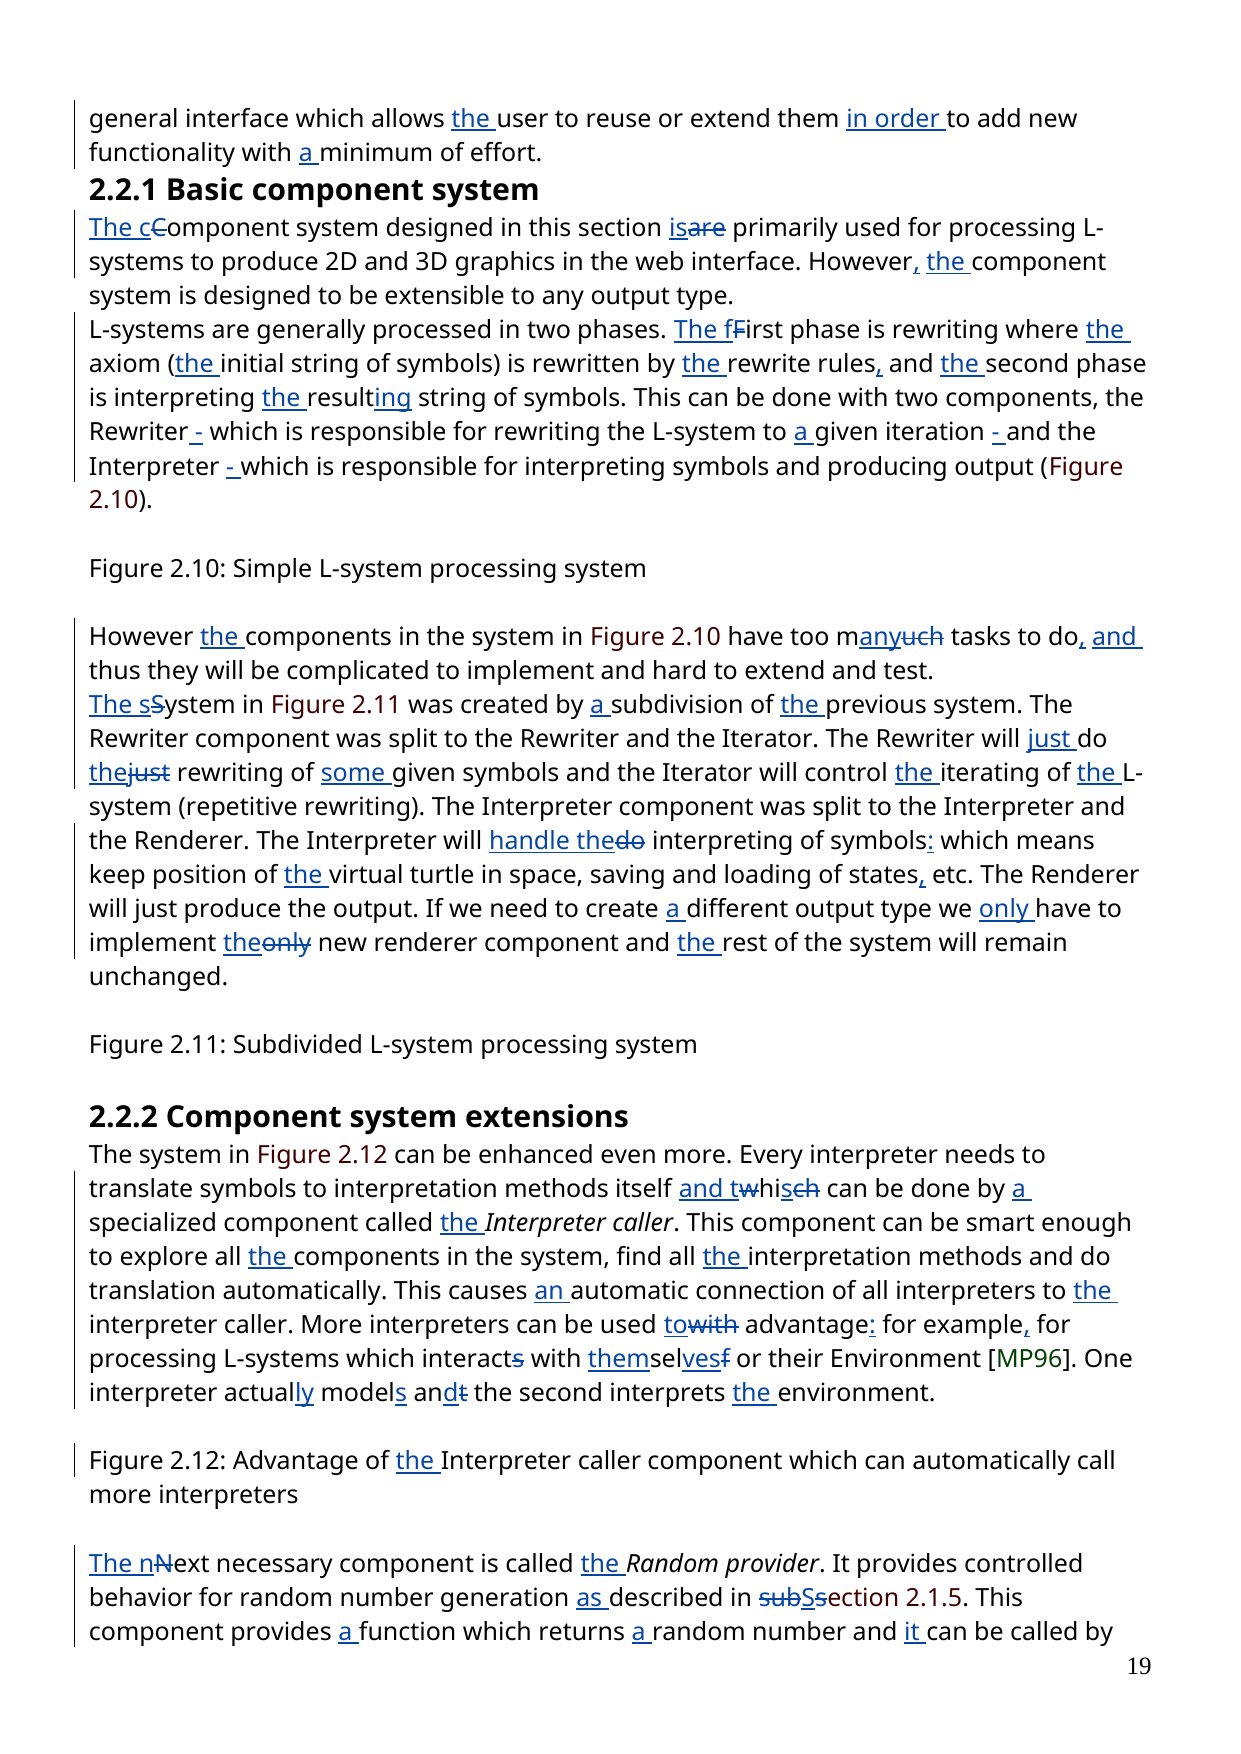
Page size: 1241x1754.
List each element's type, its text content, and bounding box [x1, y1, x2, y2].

text Figure 2.11: Subdivided L-system processing system [89, 1027, 1152, 1061]
text The next necessary component is called the Random provider. It provides controlled behavior for random number generation as described in Section 2.1.5. This component provides a function which returns a random number and it can be called by [89, 1545, 1152, 1647]
text Figure 2.10: Simple L-system processing system [89, 550, 1152, 584]
text The component system designed in this section is primarily used for processing L-systems to produce 2D and 3D graphics in the web interface. However, the component system is designed to be extensible to any output type. [89, 210, 1152, 312]
text Figure 2.12: Advantage of the Interpreter caller component which can automatically call more interpreters [89, 1443, 1152, 1511]
text 2.2.1 Basic component system [89, 168, 1152, 210]
text L-systems are generally processed in two phases. The first phase is rewriting where the axiom (the initial string of symbols) is rewritten by the rewrite rules, and the second phase is interpreting the resulting string of symbols. This can be done with two components, the Rewriter - which is responsible for rewriting the L-system to a given iteration - and the Interpreter - which is responsible for interpreting symbols and producing output (Figure 2.10). [89, 312, 1152, 516]
text However the components in the system in Figure 2.10 have too many tasks to do, and thus they will be complicated to implement and hard to extend and test. [89, 618, 1152, 687]
text The system in Figure 2.12 can be enhanced even more. Every interpreter needs to translate symbols to interpretation methods itself and this can be done by a specialized component called the Interpreter caller. This component can be smart enough to explore all the components in the system, find all the interpretation methods and do translation automatically. This causes an automatic connection of all interpreters to the interpreter caller. More interpreters can be used to advantage: for example, for processing L-systems which interact with themselves or their Environment [MP96]. One interpreter actually models and the second interprets the environment. [89, 1136, 1152, 1409]
text general interface which allows the user to reuse or extend them in order to add new functionality with a minimum of effort. [89, 100, 1152, 168]
text 2.2.2 Component system extensions [89, 1095, 1152, 1136]
text The system in Figure 2.11 was created by a subdivision of the previous system. The Rewriter component was split to the Rewriter and the Iterator. The Rewriter will just do the rewriting of some given symbols and the Iterator will control the iterating of the L-system (repetitive rewriting). The Interpreter component was split to the Interpreter and the Renderer. The Interpreter will handle the interpreting of symbols: which means keep position of the virtual turtle in space, saving and loading of states, etc. The Renderer will just produce the output. If we need to create a different output type we only have to implement the new renderer component and the rest of the system will remain unchanged. [89, 687, 1152, 993]
